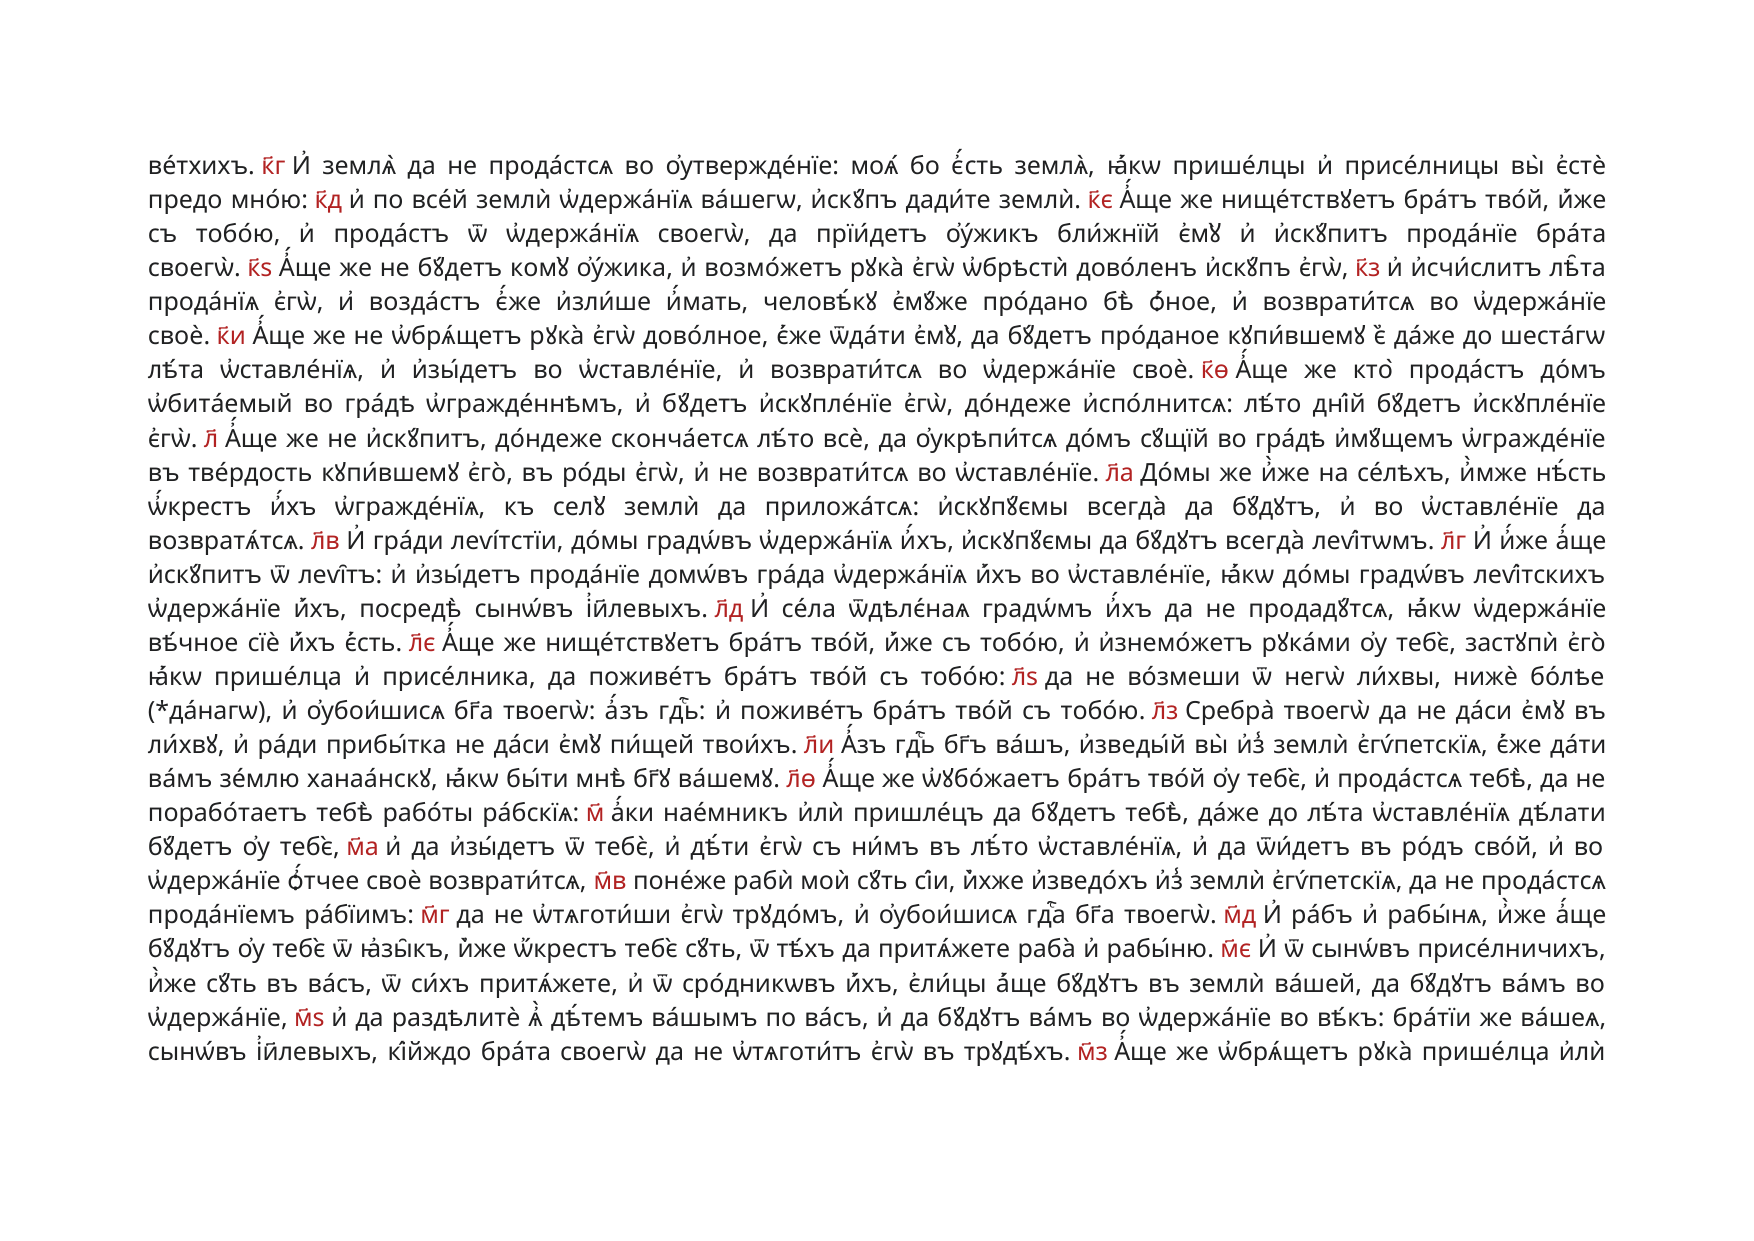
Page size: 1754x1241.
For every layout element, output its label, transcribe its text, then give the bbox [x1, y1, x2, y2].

text ве́тхихъ. к҃г И҆ землѧ̀ да не прода́стсѧ во ѹ҆твержде́нїе: моѧ́ бо є҆́сть землѧ̀, ꙗ҆́кѡ прише́лцы и҆ присе́лницы вы̀ є҆стѐ предо мно́ю: к҃д и҆ по все́й землѝ ѡ҆держа́нїѧ ва́шегѡ, и҆скꙋ́пъ дади́те землѝ. к҃є А҆́ще же нище́тствꙋетъ бра́тъ тво́й, и҆́же съ тобо́ю, и҆ прода́стъ ѿ ѡ҆держа́нїѧ своегѡ̀, да прїи́детъ ѹ҆́жикъ бли́жнїй є҆мꙋ̀ и҆ и҆скꙋ́питъ прода́нїе бра́та своегѡ̀. к҃ѕ А҆́ще же не бꙋ́детъ комꙋ̀ ѹ҆́жика, и҆ возмо́жетъ рꙋка̀ є҆гѡ̀ ѡ҆брѣстѝ дово́ленъ и҆скꙋ́пъ є҆гѡ̀, к҃з и҆ и҆счи́слитъ лѣ̑та прода́нїѧ є҆гѡ̀, и҆ возда́стъ є҆́же и҆зли́ше и҆́мать, человѣ́кꙋ є҆мꙋ́же про́дано бѣ̀ ѻ҆́ное, и҆ возврати́тсѧ во ѡ҆держа́нїе своѐ. к҃и А҆́ще же не ѡ҆брѧ́щетъ рꙋка̀ є҆гѡ̀ дово́лное, є҆́же ѿда́ти є҆мꙋ̀, да бꙋ́детъ про́даное кꙋпи́вшемꙋ є҆̀ да́же до шеста́гѡ лѣ́та ѡ҆ставле́нїѧ, и҆ и҆зы́детъ во ѡ҆ставле́нїе, и҆ возврати́тсѧ во ѡ҆держа́нїе своѐ. к҃ѳ А҆́ще же кто̀ прода́стъ до́мъ ѡ҆бита́емый во гра́дѣ ѡ҆гражде́ннѣмъ, и҆ бꙋ́детъ и҆скꙋпле́нїе є҆гѡ̀, до́ндеже и҆спо́лнитсѧ: лѣ́то дні́й бꙋ́детъ и҆скꙋпле́нїе є҆гѡ̀. л҃ А҆́ще же не и҆скꙋ́питъ, до́ндеже сконча́етсѧ лѣ́то всѐ, да ѹ҆крѣпи́тсѧ до́мъ сꙋ́щїй во гра́дѣ и҆мꙋ́щемъ ѡ҆гражде́нїе въ тве́рдость кꙋпи́вшемꙋ є҆го̀, въ ро́ды є҆гѡ̀, и҆ не возврати́тсѧ во ѡ҆ставле́нїе. л҃а До́мы же и҆̀же на се́лѣхъ, и҆̀мже нѣ́сть ѡ҆́крестъ и҆́хъ ѡ҆гражде́нїѧ, къ селꙋ̀ землѝ да приложа́тсѧ: и҆скꙋпꙋ́ємы всегда̀ да бꙋ́дꙋтъ, и҆ во ѡ҆ставле́нїе да возвратѧ́тсѧ. л҃в И҆ гра́ди леѵі́тстїи, до́мы градѡ́въ ѡ҆держа́нїѧ и҆́хъ, и҆скꙋпꙋ́ємы да бꙋ́дꙋтъ всегда̀ леѵі́тѡмъ. л҃г И҆ и҆́же а҆́ще и҆скꙋ́питъ ѿ леѵі̑тъ: и҆ и҆зы́детъ прода́нїе домѡ́въ гра́да ѡ҆держа́нїѧ и҆́хъ во ѡ҆ставле́нїе, ꙗ҆́кѡ до́мы градѡ́въ леѵі́тскихъ ѡ҆держа́нїе и҆́хъ, посредѣ̀ сынѡ́въ і҆и҃левыхъ. л҃д И҆ се́ла ѿдѣлє́наѧ градѡ́мъ и҆́хъ да не продадꙋ́тсѧ, ꙗ҆́кѡ ѡ҆держа́нїе вѣ́чное сїѐ и҆́хъ є҆́сть. л҃є А҆́ще же нище́тствꙋетъ бра́тъ тво́й, и҆́же съ тобо́ю, и҆ и҆знемо́жетъ рꙋка́ми ѹ҆ тебє̀, застꙋпѝ є҆го̀ ꙗ҆́кѡ прише́лца и҆ присе́лника, да поживе́тъ бра́тъ тво́й съ тобо́ю: л҃ѕ да не во́змеши ѿ негѡ̀ ли́хвы, нижѐ бо́лѣе (*да́нагѡ), и҆ ѹ҆бои́шисѧ бг҃а твоегѡ̀: а҆́зъ гдⷭ҇ь: и҆ поживе́тъ бра́тъ тво́й съ тобо́ю. л҃з Сребра̀ твоегѡ̀ да не да́си є҆мꙋ̀ въ ли́хвꙋ, и҆ ра́ди прибы́тка не да́си є҆мꙋ̀ пи́щей твои́хъ. л҃и А҆́зъ гдⷭ҇ь бг҃ъ ва́шъ, и҆зведы́й вы̀ и҆з̾ землѝ є҆гѵ́петскїѧ, є҆́же да́ти ва́мъ зе́млю ханаа́нскꙋ, ꙗ҆́кѡ бы́ти мнѣ̀ бг҃ꙋ ва́шемꙋ. л҃ѳ А҆́ще же ѡ҆ꙋбо́жаетъ бра́тъ тво́й ѹ҆ тебє̀, и҆ прода́стсѧ тебѣ̀, да не порабо́таетъ тебѣ̀ рабо́ты ра́бскїѧ: м҃ а҆́ки нае́мникъ и҆лѝ пришле́цъ да бꙋ́детъ тебѣ̀, да́же до лѣ́та ѡ҆ставле́нїѧ дѣ́лати бꙋ́детъ ѹ҆ тебє̀, м҃а и҆ да и҆зы́детъ ѿ тебє̀, и҆ дѣ́ти є҆гѡ̀ съ ни́мъ въ лѣ́то ѡ҆ставле́нїѧ, и҆ да ѿи́детъ въ ро́дъ сво́й, и҆ во ѡ҆держа́нїе ѻ҆́тчее своѐ возврати́тсѧ, м҃в поне́же рабѝ моѝ сꙋ́ть сі́и, и҆̀хже и҆зведо́хъ и҆з̾ землѝ є҆гѵ́петскїѧ, да не прода́стсѧ прода́нїемъ ра́бїимъ: м҃г да не ѡ҆тѧготи́ши є҆гѡ̀ трꙋдо́мъ, и҆ ѹ҆бои́шисѧ гдⷭ҇а бг҃а твоегѡ̀. м҃д И҆ ра́бъ и҆ рабы́нѧ, и҆̀же а҆́ще бꙋ́дꙋтъ ѹ҆ тебє̀ ѿ ꙗ҆зы̑къ, и҆̀же ѡ҆́крестъ тебє̀ сꙋ́ть, ѿ тѣ́хъ да притѧ́жете раба̀ и҆ рабы́ню. м҃є И҆ ѿ сынѡ́въ присе́лничихъ, и҆̀же сꙋ́ть въ ва́съ, ѿ си́хъ притѧ́жете, и҆ ѿ сро́дникѡвъ и҆́хъ, є҆ли́цы а҆́ще бꙋ́дꙋтъ въ землѝ ва́шей, да бꙋ́дꙋтъ ва́мъ во ѡ҆держа́нїе, м҃ѕ и҆ да раздѣлитѐ ѧ҆̀ дѣ́темъ ва́шымъ по ва́съ, и҆ да бꙋ́дꙋтъ ва́мъ во ѡ҆держа́нїе во вѣ́къ: бра́тїи же ва́шеѧ, сынѡ́въ і҆и҃левыхъ, кі́йждо бра́та своегѡ̀ да не ѡ҆тѧготи́тъ є҆гѡ̀ въ трꙋдѣ́хъ. м҃з А҆́ще же ѡ҆брѧ́щетъ рꙋка̀ прише́лца и҆лѝ [148, 148, 1606, 1067]
